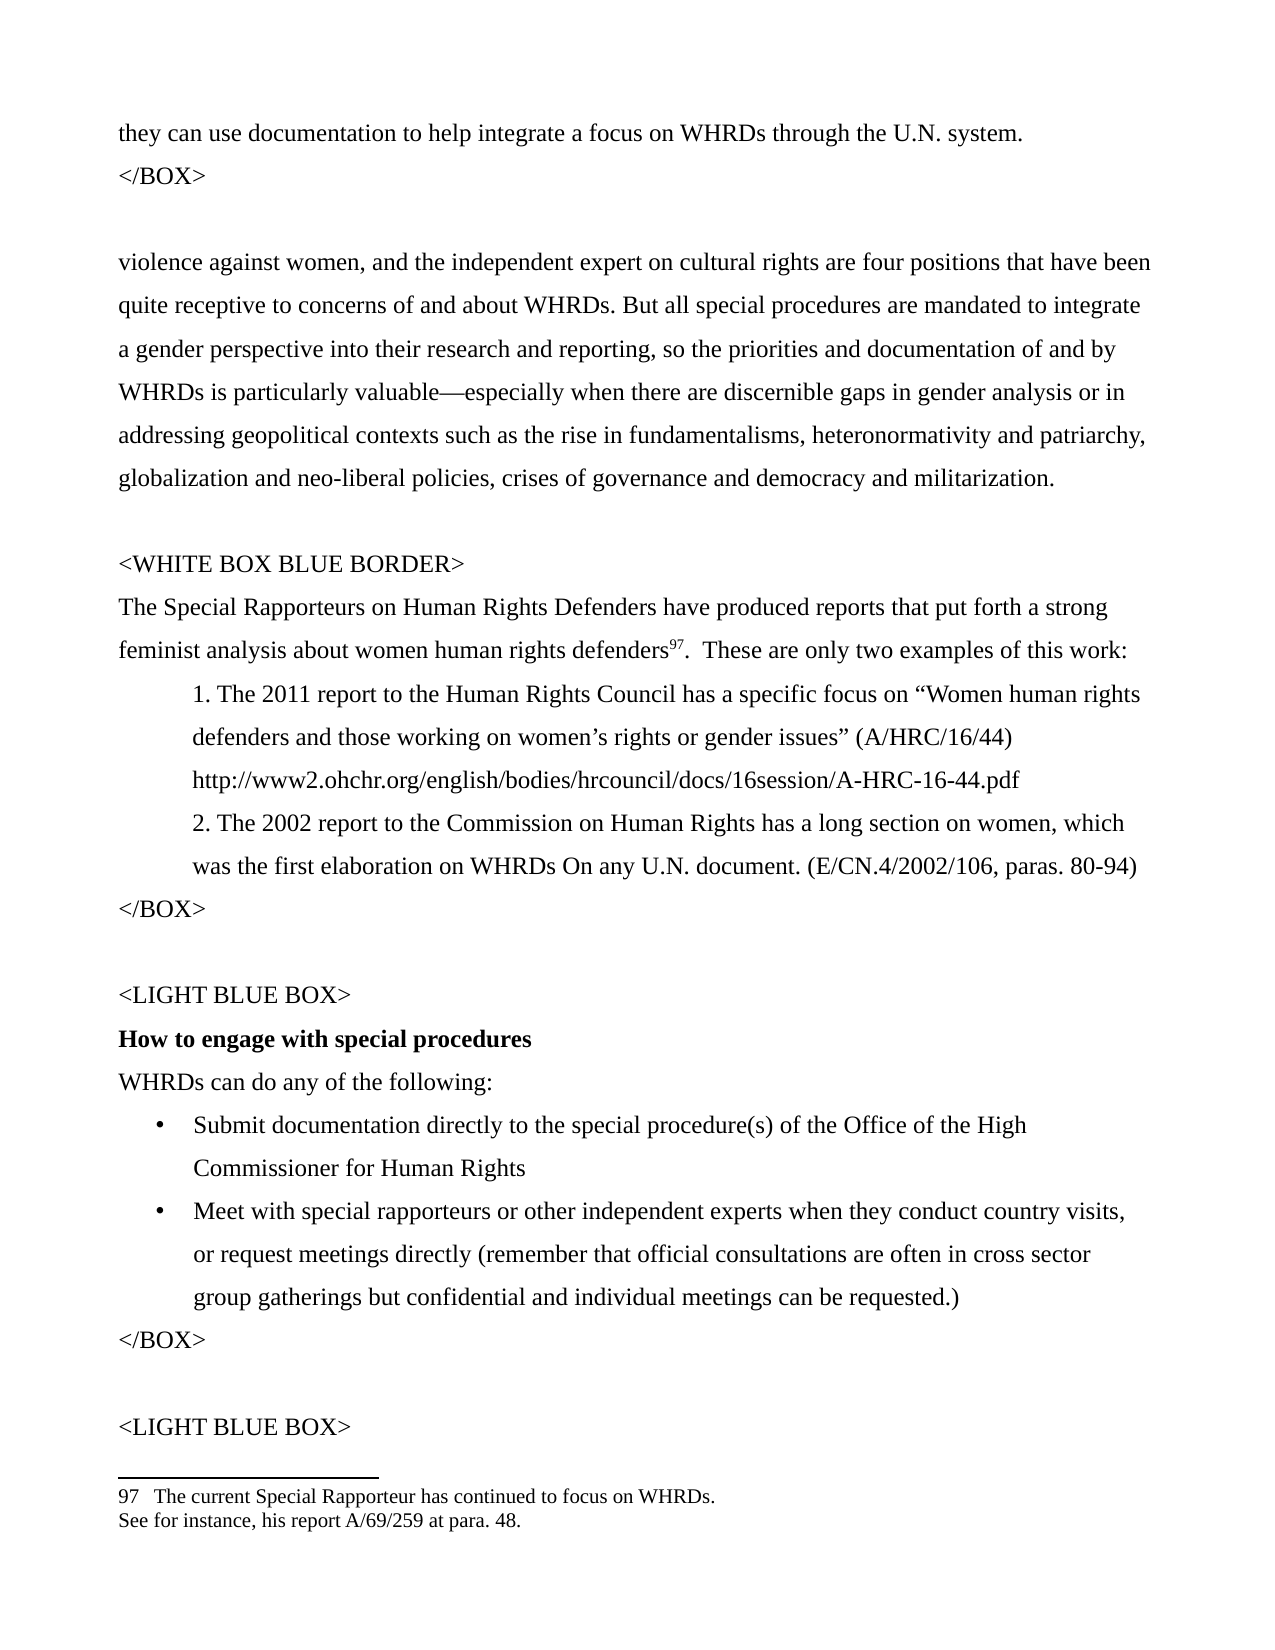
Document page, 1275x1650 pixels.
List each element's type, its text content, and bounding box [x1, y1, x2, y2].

text 2. The 2002 report to the Commission on Human Rights has a long section on women, which was the first elaboration on WHRDs On any U.N. document. (E/CN.4/2002/106, paras. 80-94) [118, 808, 1157, 880]
text they can use documentation to help integrate a focus on WHRDs through the U.N. system. [118, 118, 1157, 147]
text WHRDs can do any of the following: [118, 1067, 1157, 1096]
text http://www2.ohchr.org/english/bodies/hrcouncil/docs/16session/A-HRC-16-44.pdf [118, 765, 1157, 794]
text <LIGHT BLUE BOX> [118, 981, 1157, 1009]
text How to engage with special procedures [118, 1024, 1157, 1052]
text </BOX> [118, 894, 1157, 923]
list or request meetings directly (remember that official consultations are often in cross sector [156, 1239, 1157, 1268]
text The current Special Rapporteur has continued to focus on WHRDs. [118, 1484, 1157, 1508]
text See for instance, his report A/69/259 at para. 48. [118, 1508, 1157, 1532]
text </BOX> [118, 161, 1157, 190]
text violence against women, and the independent expert on cultural rights are four positions that have been [118, 247, 1157, 276]
text quite receptive to concerns of and about WHRDs. But all special procedures are mandated to integrate a gender perspective into their research and reporting, so the priorities and documentation of and by WHRDs is particularly valuable—especially when there are discernible gaps in gender analysis or in addressing geopolitical contexts such as the rise in fundamentalisms, heteronormativity and patriarchy, globalization and neo-liberal policies, crises of governance and democracy and militarization. [118, 291, 1157, 492]
text </BOX> [118, 1326, 1157, 1354]
list Submit documentation directly to the special procedure(s) of the Office of the High Commissioner for Human Rights [156, 1110, 1157, 1182]
text <WHITE BOX BLUE BORDER> [118, 549, 1157, 578]
list group gatherings but confidential and individual meetings can be requested.) [156, 1282, 1157, 1311]
text 1. The 2011 report to the Human Rights Council has a specific focus on “Women human rights defenders and those working on women’s rights or gender issues” (A/HRC/16/44) [192, 679, 1157, 751]
list Meet with special rapporteurs or other independent experts when they conduct country visits, [156, 1196, 1157, 1225]
text The Special Rapporteurs on Human Rights Defenders have produced reports that put forth a strong feminist analysis about women human rights defenders. These are only two examples of this work: [118, 592, 1157, 664]
text <LIGHT BLUE BOX> [118, 1412, 1157, 1441]
